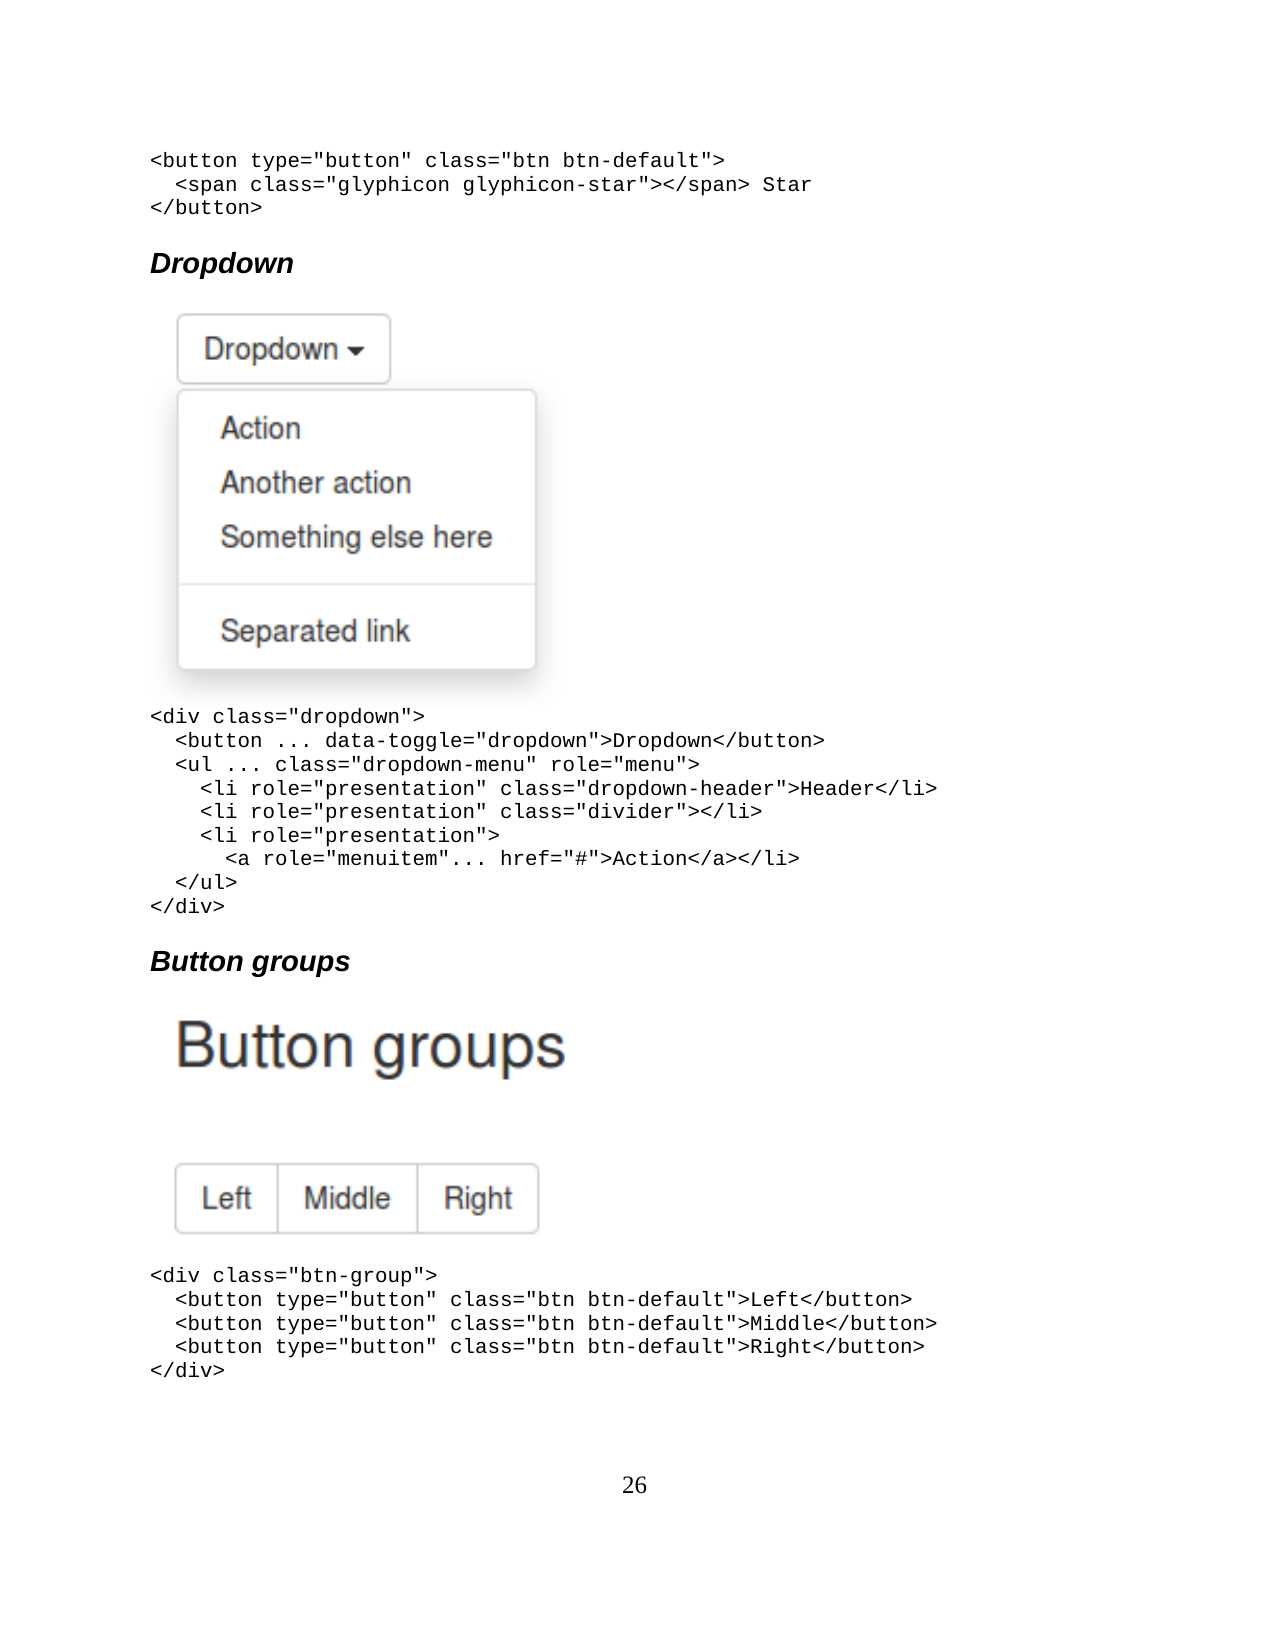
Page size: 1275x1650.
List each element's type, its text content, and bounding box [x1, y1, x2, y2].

picture [150, 292, 571, 707]
picture [150, 990, 590, 1266]
subtitle Button groups [150, 944, 1125, 978]
text <a role="menuitem"... href="#">Action</a></li> [150, 848, 1125, 872]
text <ul ... class="dropdown-menu" role="menu"> [150, 754, 1125, 777]
text <button type="button" class="btn btn-default">Right</button> [150, 1336, 1125, 1360]
text <li role="presentation"> [150, 825, 1125, 848]
text <span class="glyphicon glyphicon-star"></span> Star [150, 174, 1125, 197]
text <button type="button" class="btn btn-default"> [150, 150, 1125, 174]
text </div> [150, 896, 1125, 919]
text <div class="btn-group"> [150, 1265, 1125, 1289]
subtitle Dropdown [150, 246, 1125, 279]
text <button type="button" class="btn btn-default">Middle</button> [150, 1313, 1125, 1336]
text <button type="button" class="btn btn-default">Left</button> [150, 1289, 1125, 1313]
text </div> [150, 1360, 1125, 1384]
text <div class="dropdown"> [150, 707, 1125, 730]
text <li role="presentation" class="dropdown-header">Header</li> [150, 777, 1125, 801]
text <button ... data-toggle="dropdown">Dropdown</button> [150, 730, 1125, 754]
text </button> [150, 197, 1125, 221]
text </ul> [150, 872, 1125, 896]
text <li role="presentation" class="divider"></li> [150, 801, 1125, 825]
